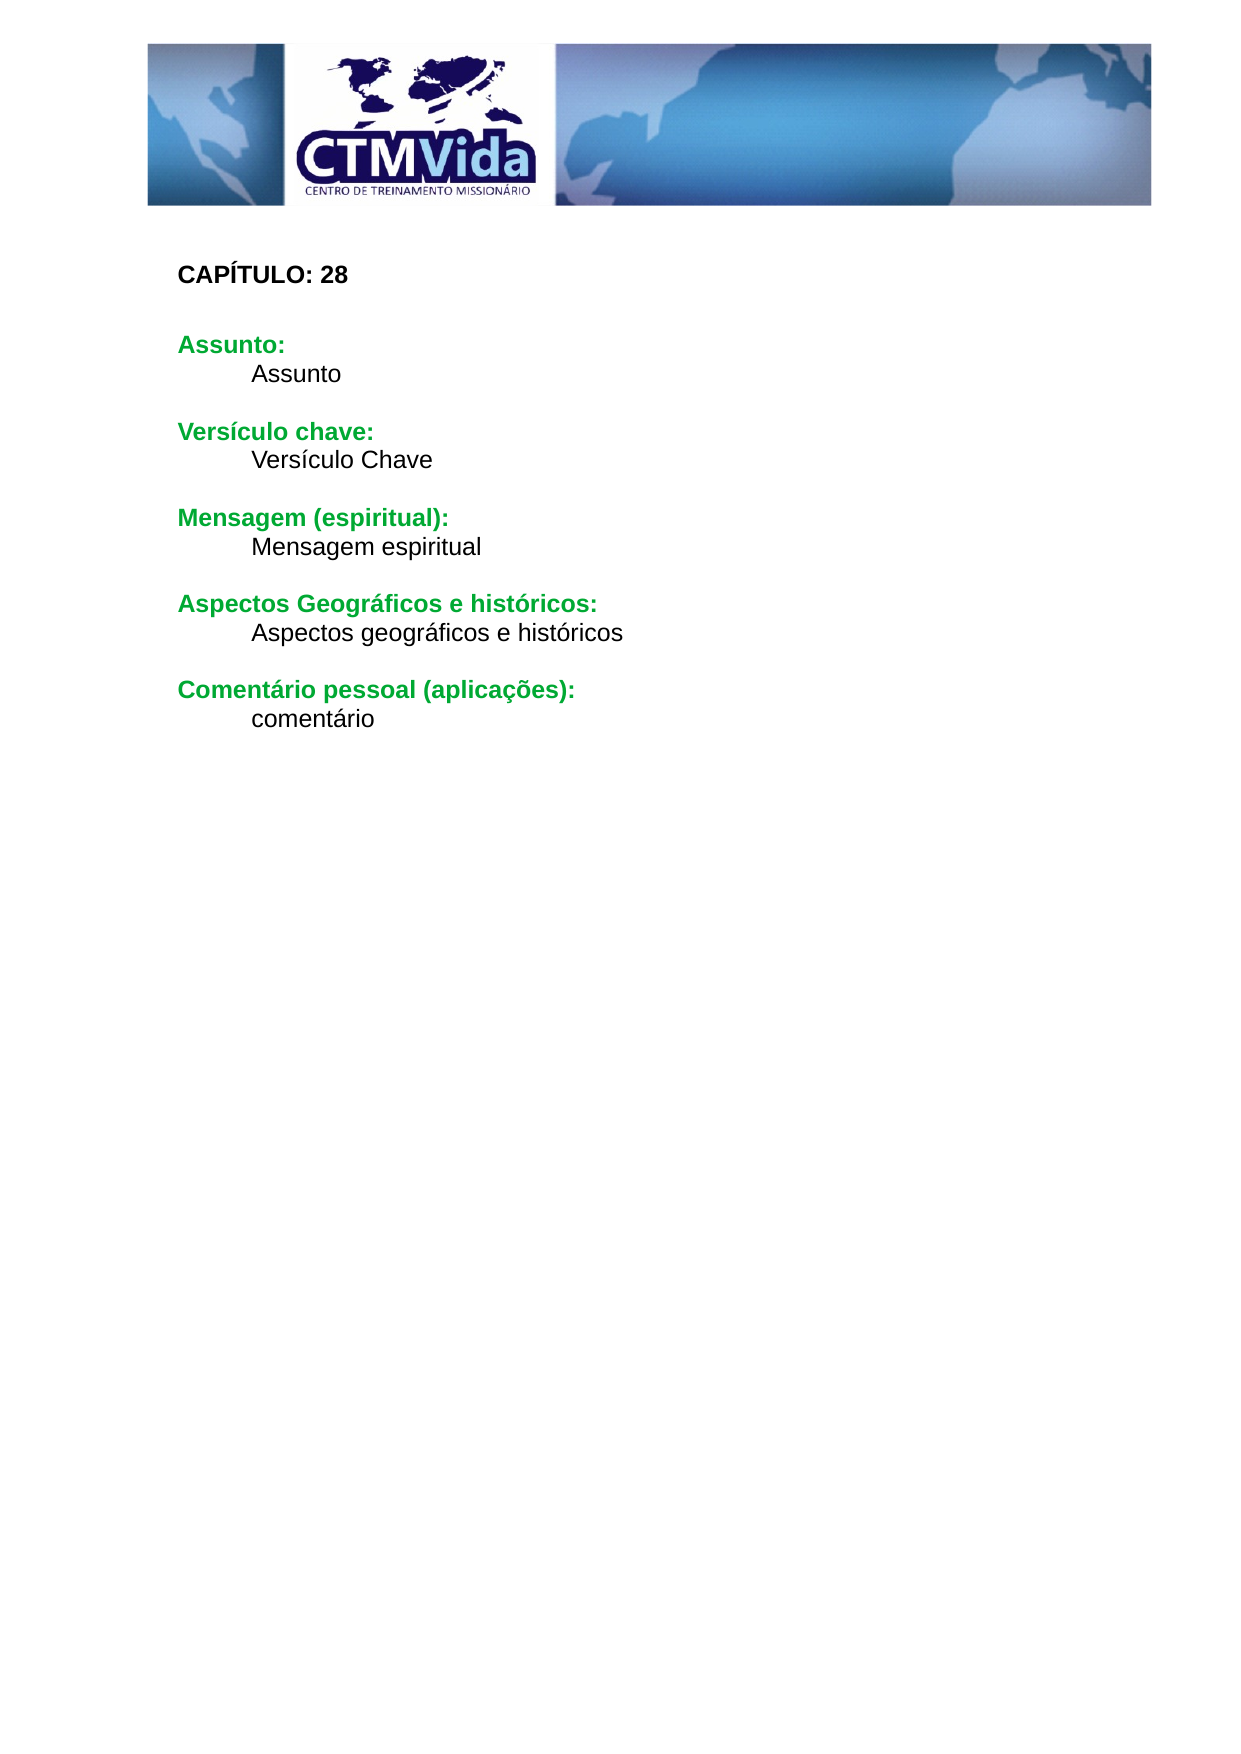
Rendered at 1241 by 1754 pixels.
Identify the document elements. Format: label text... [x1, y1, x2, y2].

text Mensagem (espiritual): [177, 503, 1122, 532]
text Assunto: [177, 330, 1122, 359]
picture [147, 43, 1152, 206]
text comentário [177, 704, 1122, 733]
text Versículo chave: [177, 417, 1122, 445]
text Versículo Chave [177, 445, 1122, 474]
text Mensagem espiritual [177, 532, 1122, 560]
subtitle Capítulo: 28 [177, 260, 1122, 289]
text Assunto [177, 359, 1122, 388]
text Aspectos Geográficos e históricos: [177, 589, 1122, 618]
text Comentário pessoal (aplicações): [177, 675, 1122, 704]
text Aspectos geográficos e históricos [177, 618, 1122, 647]
